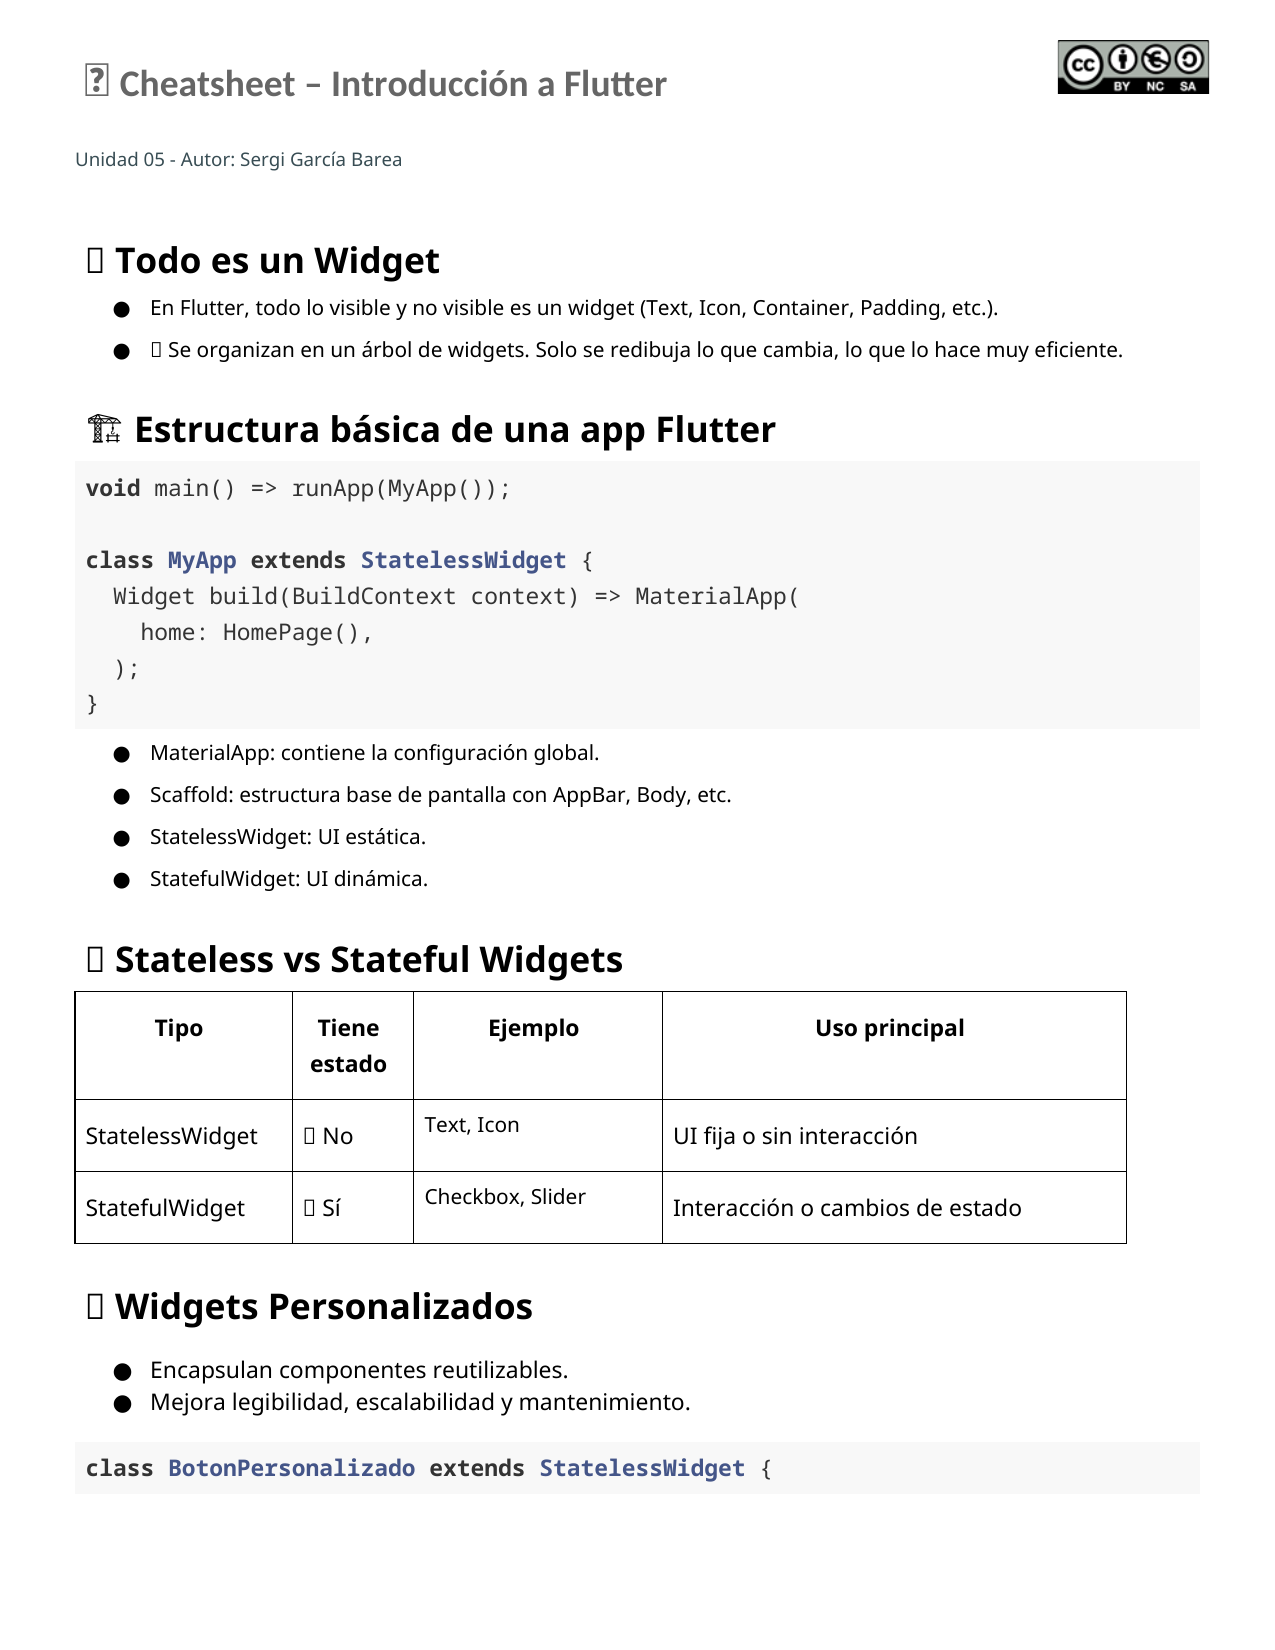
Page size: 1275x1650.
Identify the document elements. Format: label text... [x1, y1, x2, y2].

list StatelessWidget: UI estática. [112, 822, 1191, 851]
table_header class BotonPersonalizado extends StatelessWidget { [75, 1442, 1200, 1494]
table_cell ✅ Sí [293, 1172, 413, 1243]
table_cell Text, Icon [414, 1100, 662, 1171]
list StatefulWidget: UI dinámica. [112, 864, 1191, 893]
table_cell StatelessWidget [76, 1100, 292, 1171]
table_header Tiene estado [293, 992, 413, 1099]
table_header void main() => runApp(MyApp()); class MyApp extends StatelessWidget { Widget build(BuildContext context) => MaterialApp( home: HomePage(), ); } [75, 461, 1200, 729]
list 🌳 Se organizan en un árbol de widgets. Solo se redibuja lo que cambia, lo que lo hace muy eficiente. [112, 335, 1191, 363]
table_cell Checkbox, Slider [414, 1172, 662, 1243]
subtitle 🏗️ Estructura básica de una app Flutter [84, 405, 1191, 453]
table_cell UI fija o sin interacción [663, 1100, 1126, 1171]
list Scaffold: estructura base de pantalla con AppBar, Body, etc. [112, 780, 1191, 809]
table_header Ejemplo [414, 992, 662, 1099]
picture [1057, 40, 1210, 94]
subtitle 🧱 Todo es un Widget [84, 235, 1191, 283]
subtitle 🔄 Stateless vs Stateful Widgets [84, 934, 1191, 983]
list En Flutter, todo lo visible y no visible es un widget (Text, Icon, Container, Padding, etc.). [112, 293, 1191, 321]
table_cell Interacción o cambios de estado [663, 1172, 1126, 1243]
subtitle 🔧 Widgets Personalizados [84, 1281, 1191, 1329]
list MaterialApp: contiene la configuración global. [112, 738, 1191, 767]
table_header Tipo [76, 992, 292, 1099]
table_header Uso principal [663, 992, 1126, 1099]
table_cell StatefulWidget [76, 1172, 292, 1243]
list Encapsulan componentes reutilizables. [112, 1354, 1200, 1386]
list Mejora legibilidad, escalabilidad y mantenimiento. [112, 1386, 1200, 1417]
table_cell ❌ No [293, 1100, 413, 1171]
